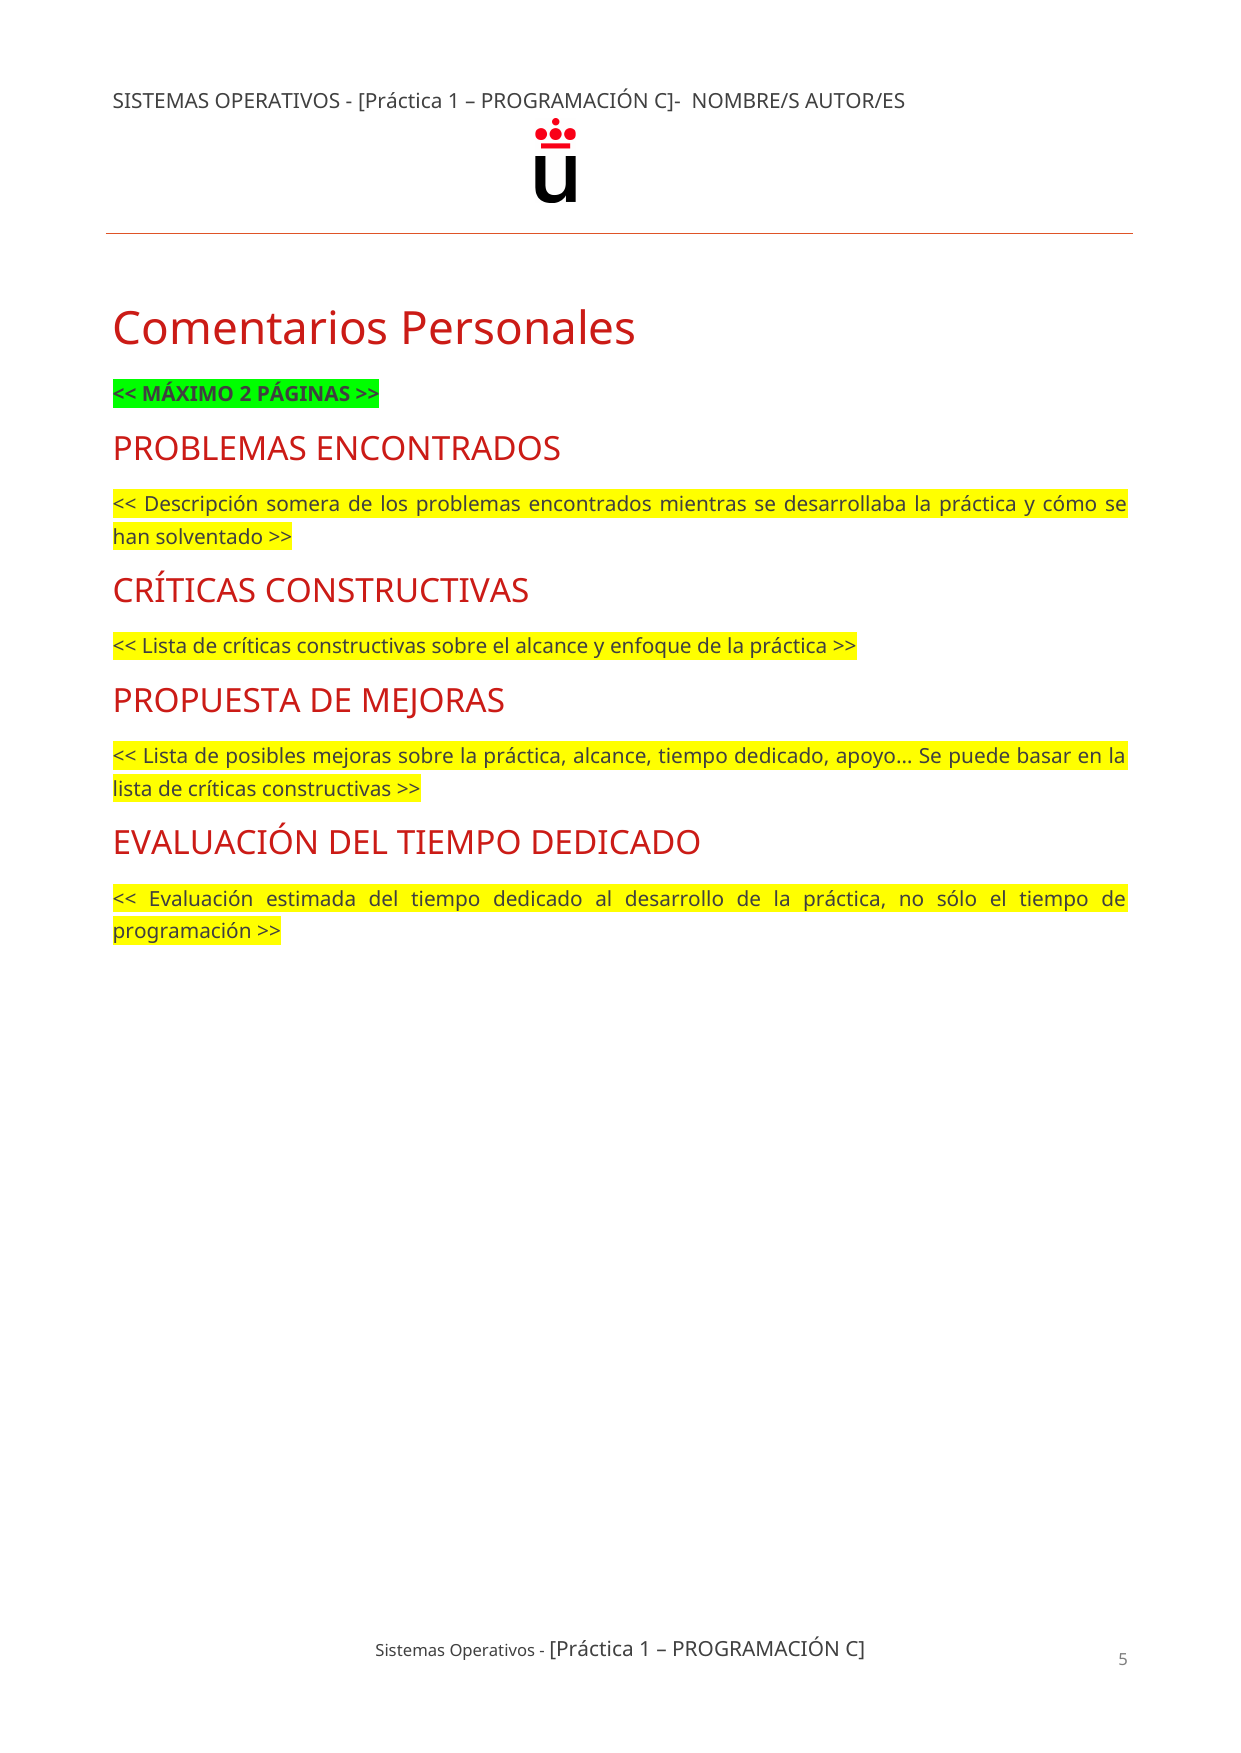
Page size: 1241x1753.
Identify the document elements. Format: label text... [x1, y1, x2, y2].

subtitle CRÍTICAS CONSTRUCTIVAS [112, 567, 1128, 612]
text << Lista de posibles mejoras sobre la práctica, alcance, tiempo dedicado, apoyo… Se puede basar en la lista de críticas constructivas >> [112, 741, 1128, 802]
text << Descripción somera de los problemas encontrados mientras se desarrollaba la práctica y cómo se han solventado >> [112, 489, 1128, 550]
text << MÁXIMO 2 PÁGINAS >> [112, 379, 1128, 408]
picture [535, 118, 576, 203]
subtitle PROPUESTA DE MEJORAS [112, 677, 1128, 722]
subtitle Comentarios Personales [112, 295, 1128, 358]
text << Lista de críticas constructivas sobre el alcance y enfoque de la práctica >> [112, 632, 1128, 660]
subtitle EVALUACIÓN DEL TIEMPO DEDICADO [112, 819, 1128, 864]
text << Evaluación estimada del tiempo dedicado al desarrollo de la práctica, no sólo el tiempo de programación >> [112, 884, 1128, 945]
subtitle PROBLEMAS ENCONTRADOS [112, 424, 1128, 470]
